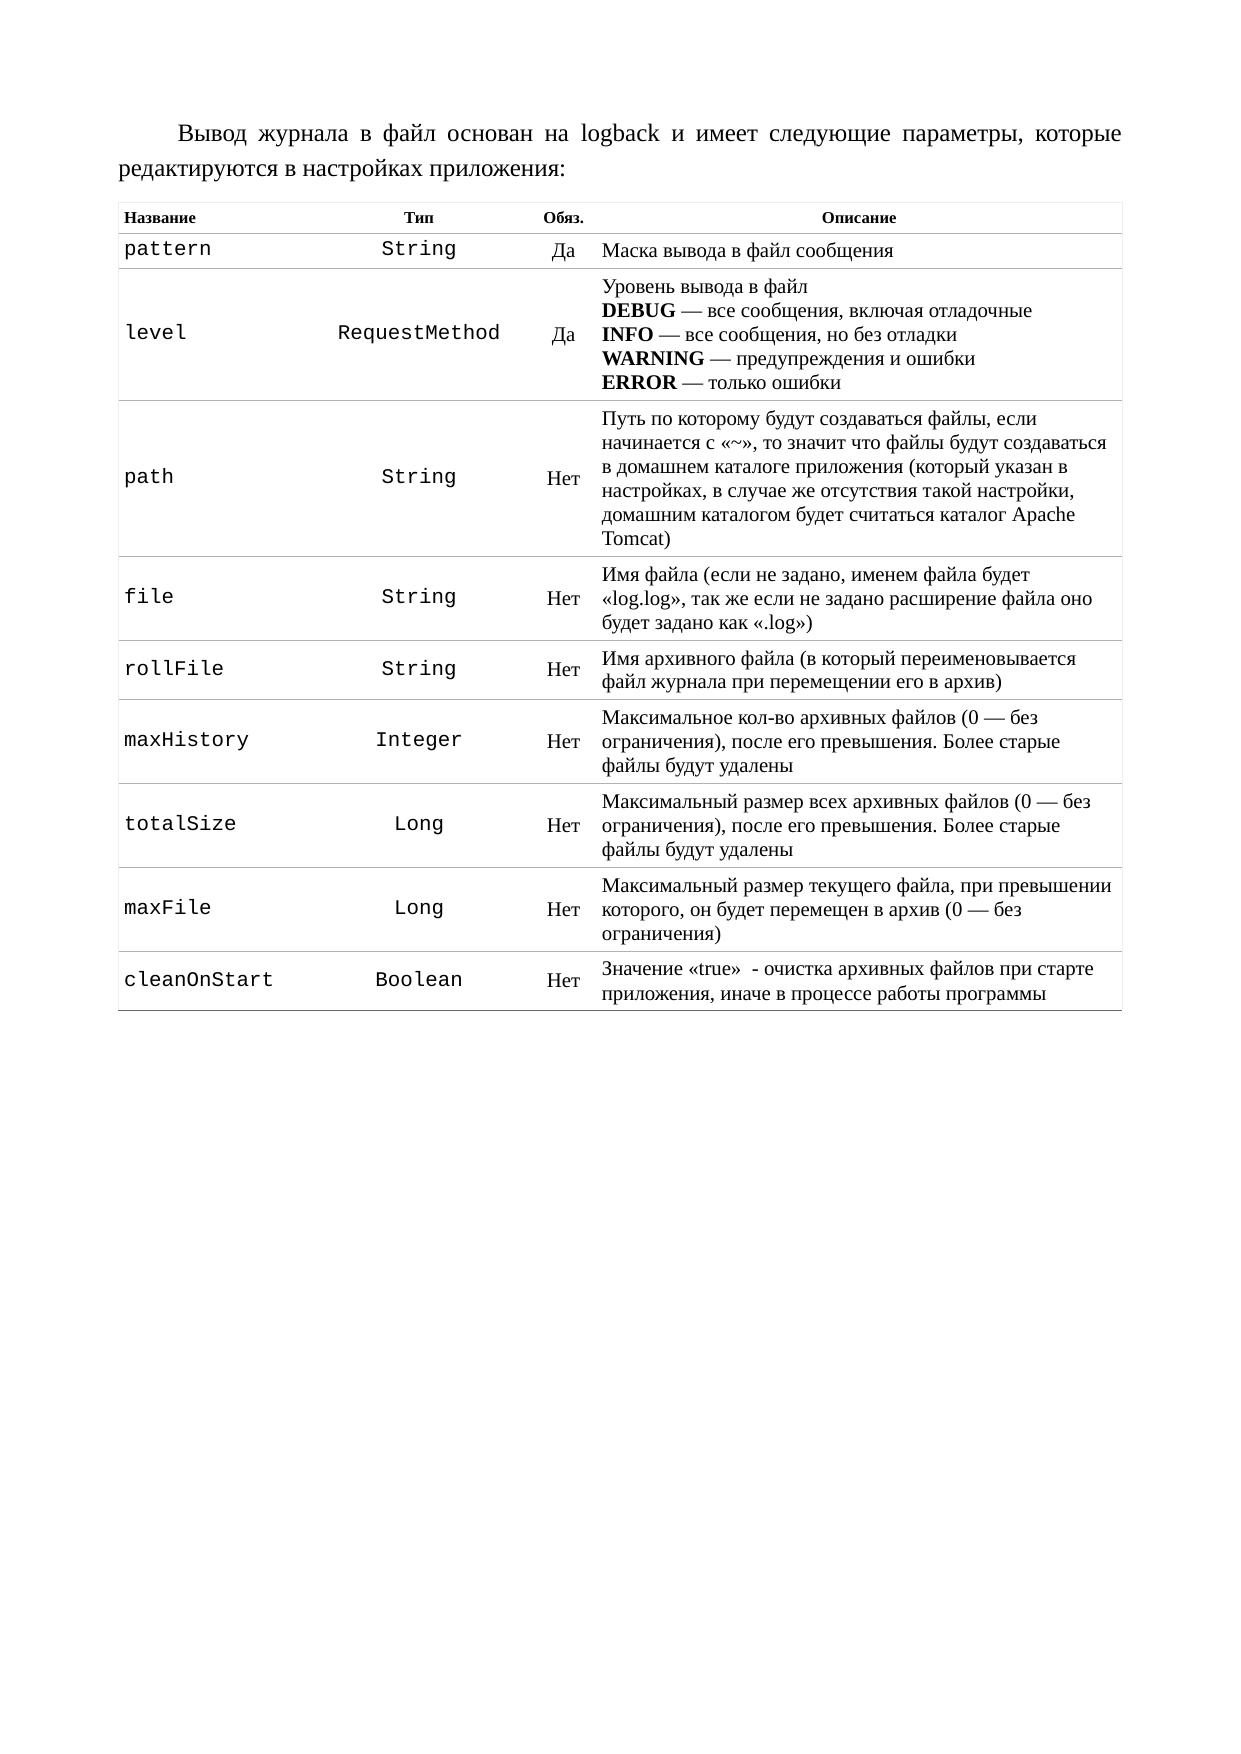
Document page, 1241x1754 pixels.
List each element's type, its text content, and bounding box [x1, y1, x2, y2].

table_cell rollFile [119, 641, 307, 699]
table_cell Long [307, 784, 531, 867]
table_header Тип [307, 203, 531, 232]
table_cell Нет [531, 401, 596, 556]
table_cell Long [307, 868, 531, 951]
table_cell String [307, 234, 531, 268]
table_cell Максимальный размер текущего файла, при превышении которого, он будет перемещен в архив (0 — без ограничения) [596, 868, 1122, 951]
table_cell Значение «true» - очистка архивных файлов при старте приложения, иначе в процессе работы программы [596, 952, 1122, 1010]
table_cell Да [531, 269, 596, 400]
text Вывод журнала в файл основан на logback и имеет следующие параметры, которые редактируются в настройках приложения: [118, 118, 1122, 181]
table_cell file [119, 557, 307, 639]
table_cell totalSize [119, 784, 307, 867]
table_cell Да [531, 234, 596, 268]
table_cell cleanOnStart [119, 952, 307, 1010]
table_cell RequestMethod [307, 269, 531, 400]
table_cell Имя архивного файла (в который переименовывается файл журнала при перемещении его в архив) [596, 641, 1122, 699]
table_cell Максимальное кол-во архивных файлов (0 — без ограничения), после его превышения. Более старые файлы будут удалены [596, 700, 1122, 783]
table_cell String [307, 401, 531, 556]
table_header Описание [596, 203, 1122, 232]
table_cell Нет [531, 868, 596, 951]
table_cell maxFile [119, 868, 307, 951]
table_header Обяз. [531, 203, 596, 232]
table_cell Маска вывода в файл сообщения [596, 234, 1122, 268]
table_cell Нет [531, 557, 596, 639]
table_header Название [119, 203, 307, 232]
table_cell Имя файла (если не задано, именем файла будет «log.log», так же если не задано расширение файла оно будет задано как «.log») [596, 557, 1122, 639]
table_cell Нет [531, 641, 596, 699]
table_cell level [119, 269, 307, 400]
table_cell path [119, 401, 307, 556]
table_cell Boolean [307, 952, 531, 1010]
table_cell Нет [531, 700, 596, 783]
table_cell Путь по которому будут создаваться файлы, если начинается с «~», то значит что файлы будут создаваться в домашнем каталоге приложения (который указан в настройках, в случае же отсутствия такой настройки, домашним каталогом будет считаться каталог Apache Tomcat) [596, 401, 1122, 556]
table_cell Нет [531, 952, 596, 1010]
table_cell String [307, 557, 531, 639]
table_cell Integer [307, 700, 531, 783]
table_cell maxHistory [119, 700, 307, 783]
table_cell Уровень вывода в файл DEBUG — все сообщения, включая отладочные INFO — все сообщения, но без отладки WARNING — предупреждения и ошибки ERROR — только ошибки [596, 269, 1122, 400]
table_cell pattern [119, 234, 307, 268]
table_cell Нет [531, 784, 596, 867]
table_cell String [307, 641, 531, 699]
table_cell Максимальный размер всех архивных файлов (0 — без ограничения), после его превышения. Более старые файлы будут удалены [596, 784, 1122, 867]
